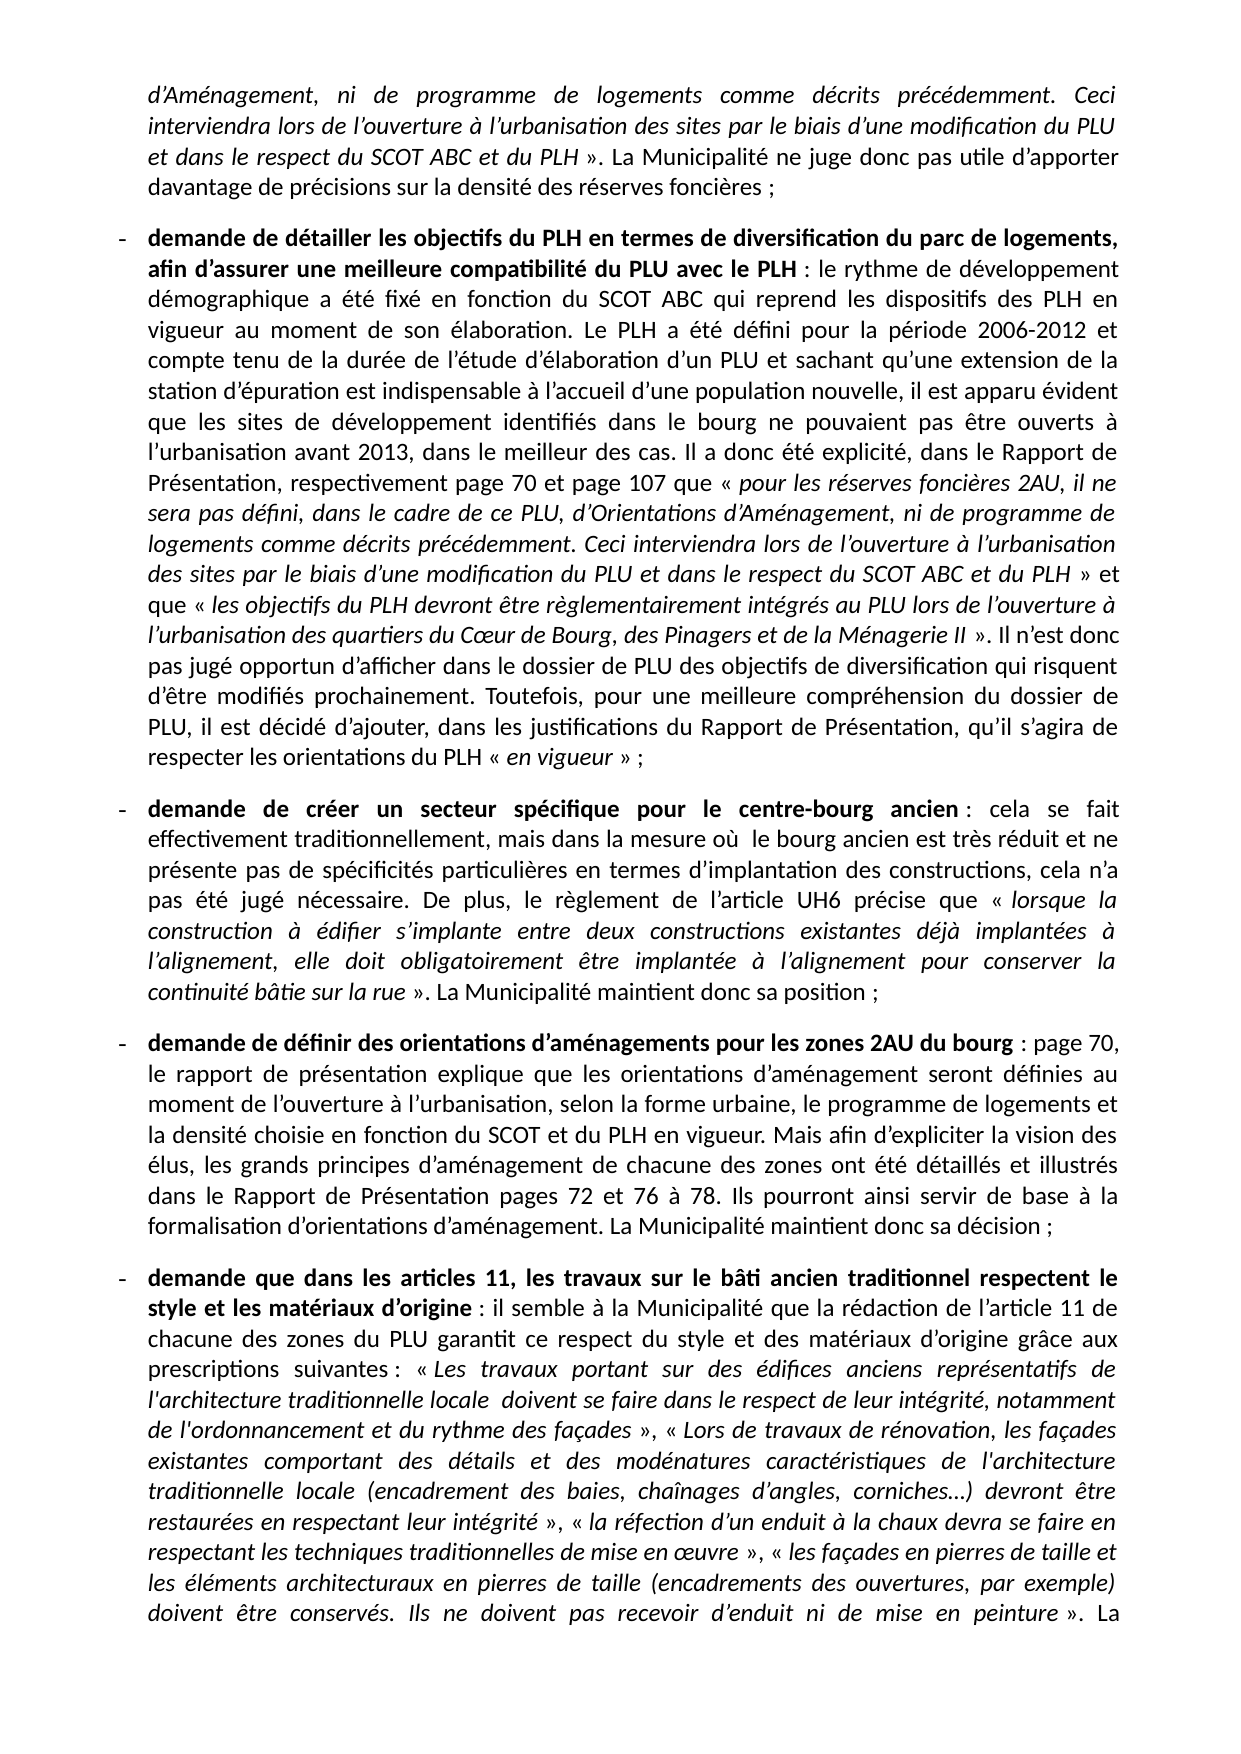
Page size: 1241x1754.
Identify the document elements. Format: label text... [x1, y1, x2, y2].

list demande de détailler les objectifs du PLH en termes de diversification du parc de logements, afin d’assurer une meilleure compatibilité du PLU avec le PLH : le rythme de développement démographique a été fixé en fonction du SCOT ABC qui reprend les dispositifs des PLH en vigueur au moment de son élaboration. Le PLH a été défini pour la période 2006-2012 et compte tenu de la durée de l’étude d’élaboration d’un PLU et sachant qu’une extension de la station d’épuration est indispensable à l’accueil d’une population nouvelle, il est apparu évident que les sites de développement identifiés dans le bourg ne pouvaient pas être ouverts à l’urbanisation avant 2013, dans le meilleur des cas. Il a donc été explicité, dans le Rapport de Présentation, respectivement page 70 et page 107 que « pour les réserves foncières 2AU, il ne sera pas défini, dans le cadre de ce PLU, d’Orientations d’Aménagement, ni de programme de logements comme décrits précédemment. Ceci interviendra lors de l’ouverture à l’urbanisation des sites par le biais d’une modification du PLU et dans le respect du SCOT ABC et du PLH » et que « les objectifs du PLH devront être règlementairement intégrés au PLU lors de l’ouverture à l’urbanisation des quartiers du Cœur de Bourg, des Pinagers et de la Ménagerie II ». Il n’est donc pas jugé opportun d’afficher dans le dossier de PLU des objectifs de diversification qui risquent d’être modifiés prochainement. Toutefois, pour une meilleure compréhension du dossier de PLU, il est décidé d’ajouter, dans les justifications du Rapport de Présentation, qu’il s’agira de respecter les orientations du PLH « en vigueur » ; [118, 223, 1120, 772]
list demande que dans les articles 11, les travaux sur le bâti ancien traditionnel respectent le style et les matériaux d’origine : il semble à la Municipalité que la rédaction de l’article 11 de chacune des zones du PLU garantit ce respect du style et des matériaux d’origine grâce aux prescriptions suivantes : « Les travaux portant sur des édifices anciens représentatifs de l'architecture traditionnelle locale doivent se faire dans le respect de leur intégrité, notamment de l'ordonnancement et du rythme des façades », « Lors de travaux de rénovation, les façades existantes comportant des détails et des modénatures caractéristiques de l'architecture traditionnelle locale (encadrement des baies, chaînages d’angles, corniches…) devront être restaurées en respectant leur intégrité », « la réfection d’un enduit à la chaux devra se faire en respectant les techniques traditionnelles de mise en œuvre », « les façades en pierres de taille et les éléments architecturaux en pierres de taille (encadrements des ouvertures, par exemple) doivent être conservés. Ils ne doivent pas recevoir d’enduit ni de mise en peinture ». La [118, 1262, 1120, 1628]
list demande de créer un secteur spécifique pour le centre-bourg ancien : cela se fait effectivement traditionnellement, mais dans la mesure où le bourg ancien est très réduit et ne présente pas de spécificités particulières en termes d’implantation des constructions, cela n’a pas été jugé nécessaire. De plus, le règlement de l’article UH6 précise que « lorsque la construction à édifier s’implante entre deux constructions existantes déjà implantées à l’alignement, elle doit obligatoirement être implantée à l’alignement pour conserver la continuité bâtie sur la rue ». La Municipalité maintient donc sa position ; [118, 793, 1120, 1006]
list demande de définir des orientations d’aménagements pour les zones 2AU du bourg : page 70, le rapport de présentation explique que les orientations d’aménagement seront définies au moment de l’ouverture à l’urbanisation, selon la forme urbaine, le programme de logements et la densité choisie en fonction du SCOT et du PLH en vigueur. Mais afin d’expliciter la vision des élus, les grands principes d’aménagement de chacune des zones ont été détaillés et illustrés dans le Rapport de Présentation pages 72 et 76 à 78. Ils pourront ainsi servir de base à la formalisation d’orientations d’aménagement. La Municipalité maintient donc sa décision ; [118, 1027, 1120, 1241]
list d’Aménagement, ni de programme de logements comme décrits précédemment. Ceci interviendra lors de l’ouverture à l’urbanisation des sites par le biais d’une modification du PLU et dans le respect du SCOT ABC et du PLH ». La Municipalité ne juge donc pas utile d’apporter davantage de précisions sur la densité des réserves foncières ; [118, 80, 1120, 202]
